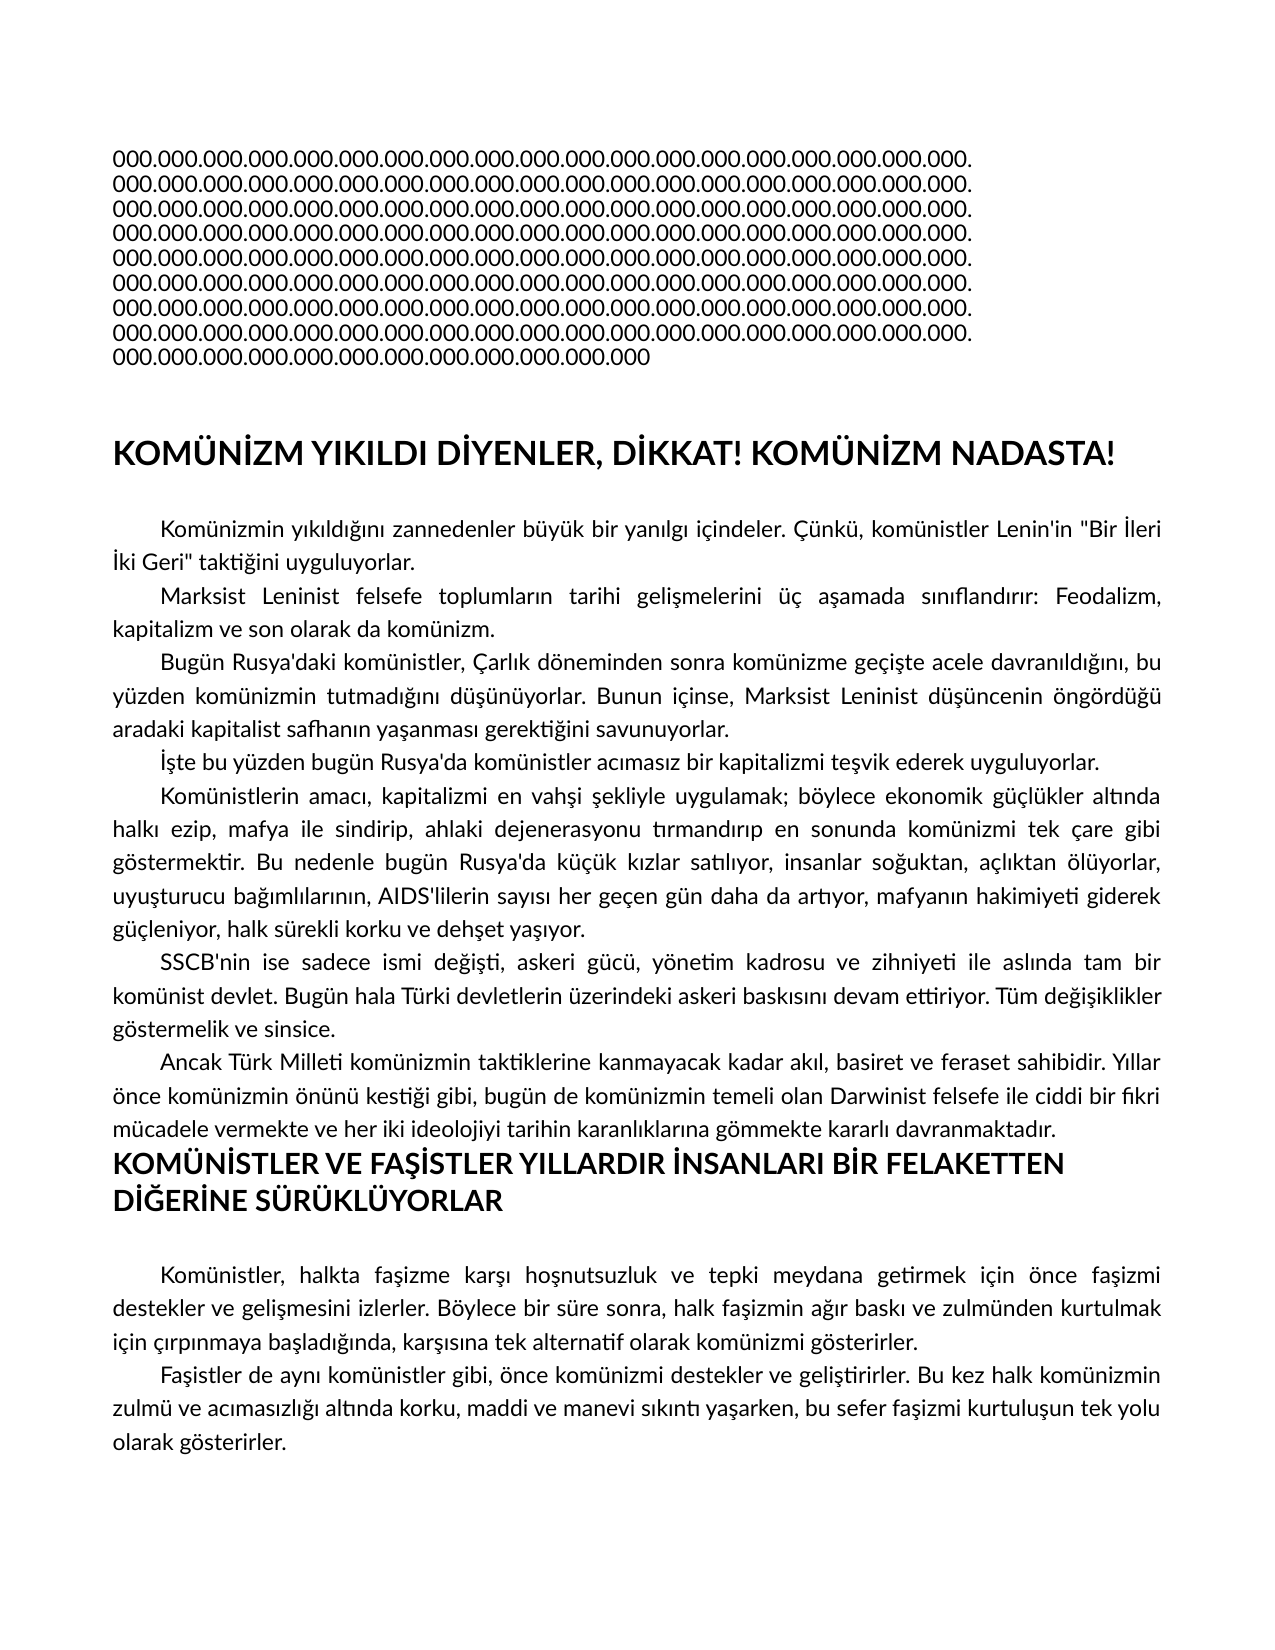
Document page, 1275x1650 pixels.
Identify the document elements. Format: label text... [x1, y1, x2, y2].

text Ancak Türk Milleti komünizmin taktiklerine kanmayacak kadar akıl, basiret ve feraset sahibidir. Yıllar önce komünizmin önünü kestiği gibi, bugün de komünizmin temeli olan Darwinist felsefe ile ciddi bir fikri mücadele vermekte ve her iki ideolojiyi tarihin karanlıklarına gömmekte kararlı davranmaktadır. [112, 1044, 1162, 1144]
text 000.000.000.000.000.000.000.000.000.000.000.000.000.000.000.000.000.000.000. [112, 272, 1162, 296]
text Komünizmin yıkıldığını zannedenler büyük bir yanılgı içindeler. Çünkü, komünistler Lenin'in "Bir İleri İki Geri" taktiğini uyguluyorlar. [112, 511, 1162, 577]
text 000.000.000.000.000.000.000.000.000.000.000.000.000.000.000.000.000.000.000. [112, 321, 1162, 346]
text Marksist Leninist felsefe toplumların tarihi gelişmelerini üç aşamada sınıflandırır: Feodalizm, kapitalizm ve son olarak da komünizm. [112, 577, 1162, 644]
text Faşistler de aynı komünistler gibi, önce komünizmi destekler ve geliştirirler. Bu kez halk komünizmin zulmü ve acımasızlığı altında korku, maddi ve manevi sıkıntı yaşarken, bu sefer faşizmi kurtuluşun tek yolu olarak gösterirler. [112, 1357, 1162, 1457]
text 000.000.000.000.000.000.000.000.000.000.000.000.000.000.000.000.000.000.000. [112, 148, 1162, 172]
text 000.000.000.000.000.000.000.000.000.000.000.000.000.000.000.000.000.000.000. [112, 296, 1162, 321]
text 000.000.000.000.000.000.000.000.000.000.000.000.000.000.000.000.000.000.000. [112, 247, 1162, 272]
text Bugün Rusya'daki komünistler, Çarlık döneminden sonra komünizme geçişte acele davranıldığını, bu yüzden komünizmin tutmadığını düşünüyorlar. Bunun içinse, Marksist Leninist düşüncenin öngördüğü aradaki kapitalist safhanın yaşanması gerektiğini savunuyorlar. [112, 644, 1162, 744]
text 000.000.000.000.000.000.000.000.000.000.000.000.000.000.000.000.000.000.000. [112, 197, 1162, 222]
text KOMÜNİSTLER VE FAŞİSTLER YILLARDIR İNSANLARI BİR FELAKETTEN DİĞERİNE SÜRÜKLÜYORLAR [112, 1144, 1162, 1219]
text SSCB'nin ise sadece ismi değişti, askeri gücü, yönetim kadrosu ve zihniyeti ile aslında tam bir komünist devlet. Bugün hala Türki devletlerin üzerindeki askeri baskısını devam ettiriyor. Tüm değişiklikler göstermelik ve sinsice. [112, 944, 1162, 1044]
text 000.000.000.000.000.000.000.000.000.000.000.000 [112, 346, 1162, 371]
text İşte bu yüzden bugün Rusya'da komünistler acımasız bir kapitalizmi teşvik ederek uyguluyorlar. [112, 744, 1162, 777]
text Komünistler, halkta faşizme karşı hoşnutsuzluk ve tepki meydana getirmek için önce faşizmi destekler ve gelişmesini izlerler. Böylece bir süre sonra, halk faşizmin ağır baskı ve zulmünden kurtulmak için çırpınmaya başladığında, karşısına tek alternatif olarak komünizmi gösterirler. [112, 1257, 1162, 1357]
text KOMÜNİZM YIKILDI DİYENLER, DİKKAT! KOMÜNİZM NADASTA! [112, 436, 1162, 473]
text Komünistlerin amacı, kapitalizmi en vahşi şekliyle uygulamak; böylece ekonomik güçlükler altında halkı ezip, mafya ile sindirip, ahlaki dejenerasyonu tırmandırıp en sonunda komünizmi tek çare gibi göstermektir. Bu nedenle bugün Rusya'da küçük kızlar satılıyor, insanlar soğuktan, açlıktan ölüyorlar, uyuşturucu bağımlılarının, AIDS'lilerin sayısı her geçen gün daha da artıyor, mafyanın hakimiyeti giderek güçleniyor, halk sürekli korku ve dehşet yaşıyor. [112, 777, 1162, 944]
text 000.000.000.000.000.000.000.000.000.000.000.000.000.000.000.000.000.000.000. [112, 172, 1162, 197]
text 000.000.000.000.000.000.000.000.000.000.000.000.000.000.000.000.000.000.000. [112, 222, 1162, 247]
